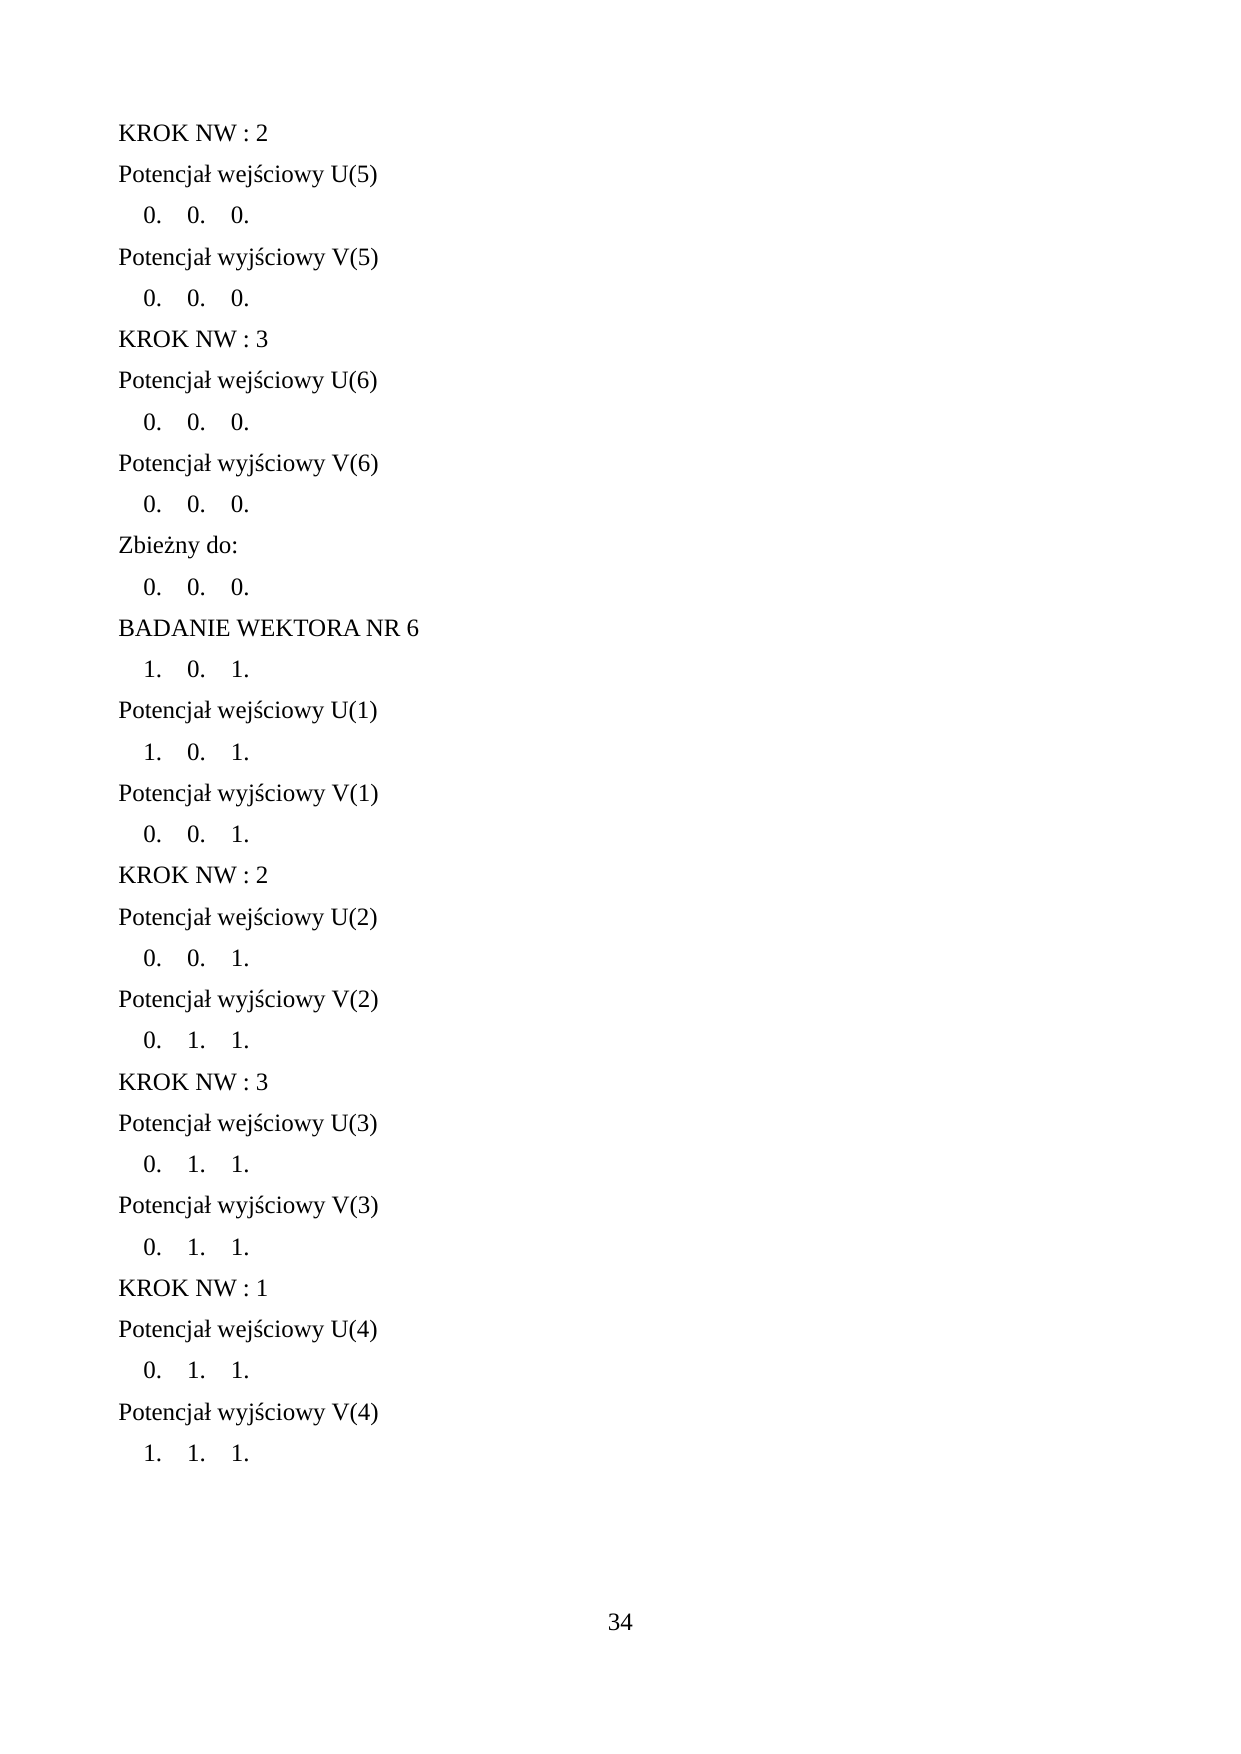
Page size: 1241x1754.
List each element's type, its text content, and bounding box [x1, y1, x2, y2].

text 1. 1. 1. [118, 1438, 1122, 1467]
text Potencjał wyjściowy V(6) [118, 448, 1122, 477]
text Potencjał wyjściowy V(3) [118, 1191, 1122, 1219]
text Potencjał wyjściowy V(1) [118, 778, 1122, 807]
text Potencjał wejściowy U(5) [118, 159, 1122, 188]
text 0. 0. 1. [118, 819, 1122, 848]
text KROK NW : 3 [118, 1067, 1122, 1096]
text 0. 0. 0. [118, 407, 1122, 436]
text KROK NW : 3 [118, 324, 1122, 353]
text 0. 1. 1. [118, 1232, 1122, 1261]
text 0. 0. 0. [118, 283, 1122, 312]
text 1. 0. 1. [118, 654, 1122, 683]
text 0. 1. 1. [118, 1356, 1122, 1384]
text 0. 1. 1. [118, 1149, 1122, 1178]
text 0. 0. 1. [118, 943, 1122, 972]
text Potencjał wejściowy U(4) [118, 1314, 1122, 1343]
text Potencjał wejściowy U(3) [118, 1108, 1122, 1137]
text 1. 0. 1. [118, 737, 1122, 766]
text Potencjał wejściowy U(1) [118, 696, 1122, 724]
text 0. 0. 0. [118, 201, 1122, 229]
text KROK NW : 2 [118, 118, 1122, 147]
text 0. 0. 0. [118, 489, 1122, 518]
text BADANIE WEKTORA NR 6 [118, 613, 1122, 642]
text Potencjał wyjściowy V(4) [118, 1397, 1122, 1426]
text Zbieżny do: [118, 531, 1122, 559]
text Potencjał wyjściowy V(2) [118, 984, 1122, 1013]
text 0. 0. 0. [118, 572, 1122, 601]
text Potencjał wejściowy U(2) [118, 902, 1122, 931]
text KROK NW : 2 [118, 861, 1122, 889]
text 0. 1. 1. [118, 1026, 1122, 1054]
text Potencjał wejściowy U(6) [118, 366, 1122, 394]
text KROK NW : 1 [118, 1273, 1122, 1302]
text Potencjał wyjściowy V(5) [118, 242, 1122, 271]
